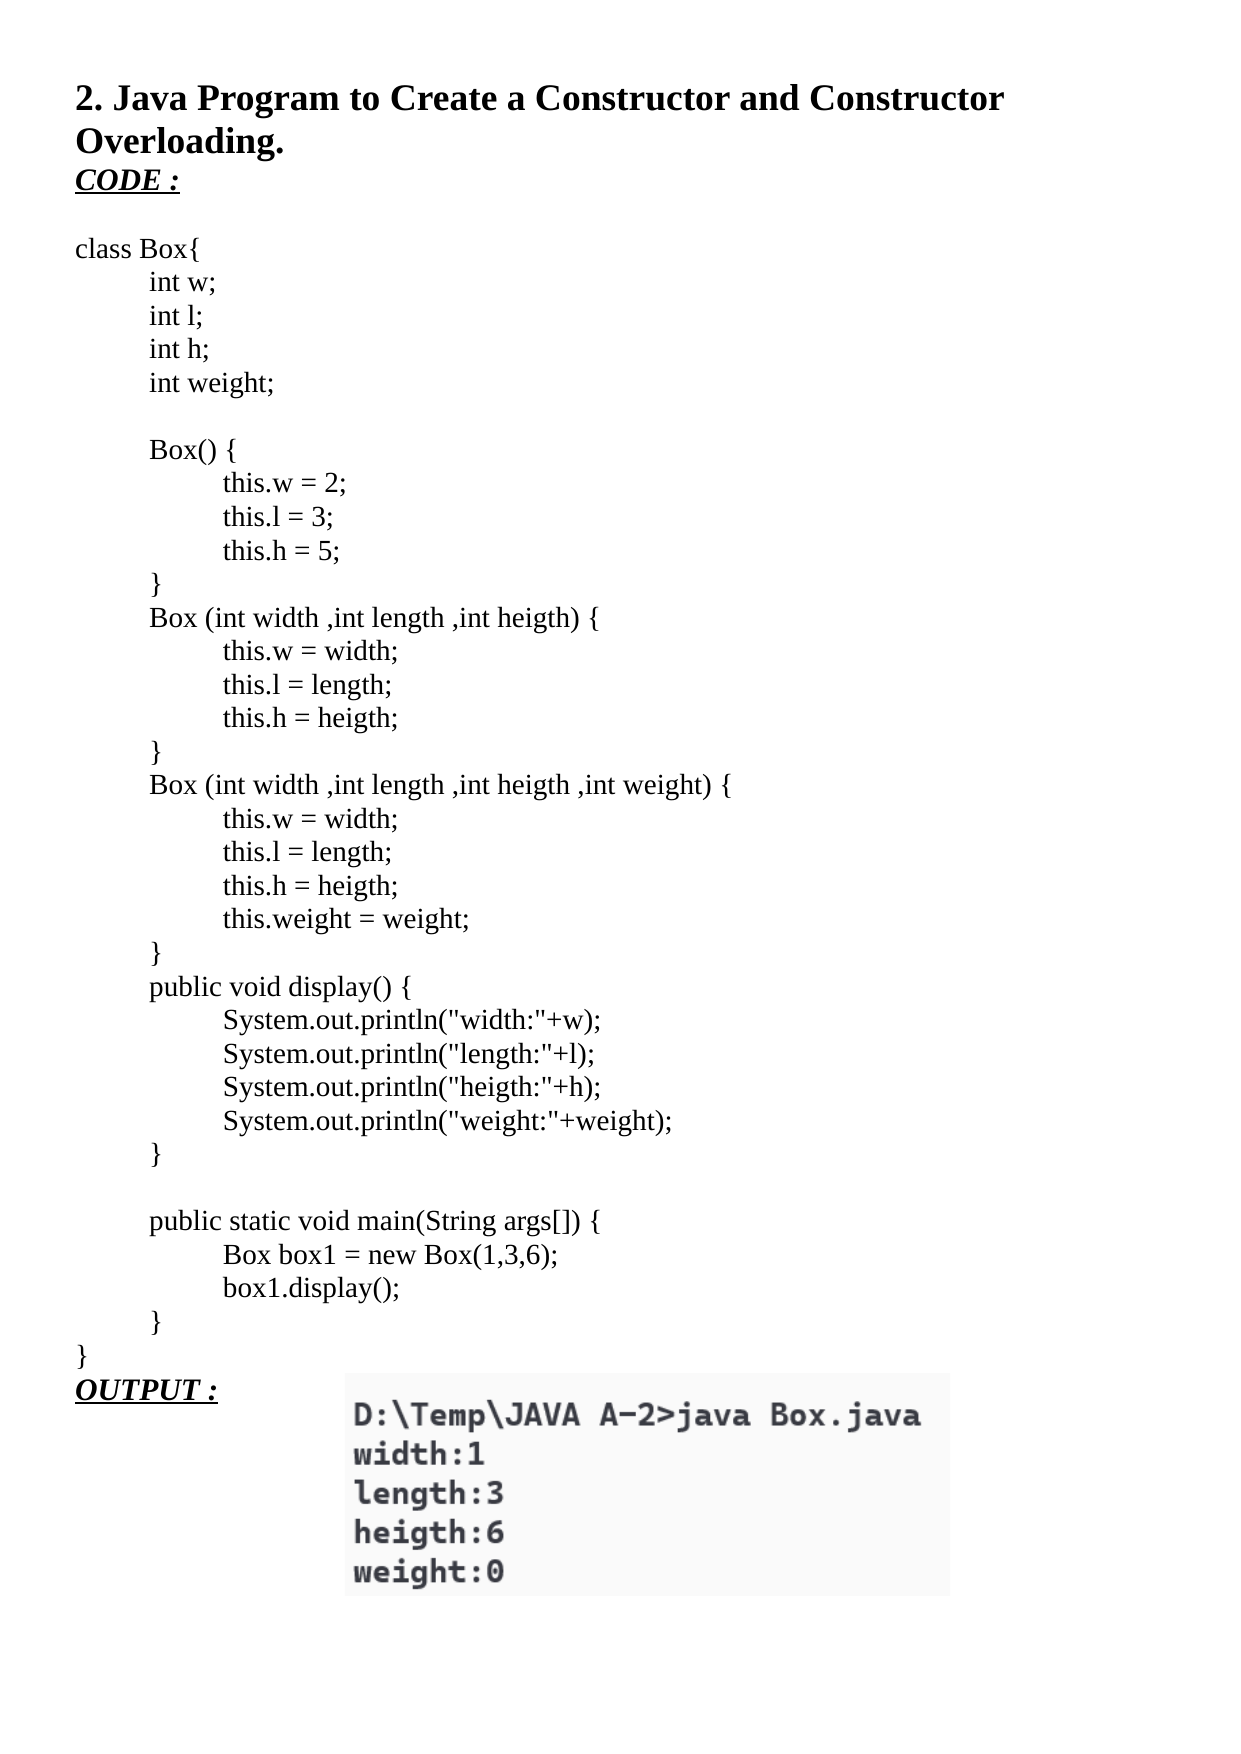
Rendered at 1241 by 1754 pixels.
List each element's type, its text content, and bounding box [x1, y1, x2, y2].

text int weight; [75, 365, 1165, 398]
text public static void main(String args[]) { [75, 1203, 1165, 1237]
text this.w = width; [75, 633, 1165, 667]
text this.w = 2; [75, 466, 1165, 499]
text int w; [75, 264, 1165, 298]
text System.out.println("length:"+l); [75, 1036, 1165, 1069]
text } [75, 734, 1165, 767]
text this.h = heigth; [75, 700, 1165, 734]
text Box box1 = new Box(1,3,6); [75, 1237, 1165, 1271]
text int l; [75, 298, 1165, 331]
text this.w = width; [75, 801, 1165, 834]
picture [344, 1373, 951, 1596]
text this.weight = weight; [75, 902, 1165, 935]
text int h; [75, 331, 1165, 365]
text Box (int width ,int length ,int heigth ,int weight) { [75, 767, 1165, 801]
text CODE : [75, 161, 1165, 197]
text } [75, 1338, 1165, 1371]
text System.out.println("heigth:"+h); [75, 1069, 1165, 1103]
text this.l = length; [75, 667, 1165, 700]
text box1.display(); [75, 1271, 1165, 1304]
text } [75, 566, 1165, 600]
text OUTPUT : [75, 1371, 1165, 1407]
text 2. Java Program to Create a Constructor and Constructor Overloading. [75, 75, 1165, 161]
text } [75, 1304, 1165, 1338]
text } [75, 935, 1165, 969]
text Box (int width ,int length ,int heigth) { [75, 600, 1165, 633]
text this.h = heigth; [75, 868, 1165, 902]
text public void display() { [75, 969, 1165, 1002]
text this.l = length; [75, 834, 1165, 868]
text Box() { [75, 432, 1165, 466]
text System.out.println("weight:"+weight); [75, 1103, 1165, 1136]
text this.l = 3; [75, 499, 1165, 533]
text this.h = 5; [75, 533, 1165, 566]
text } [75, 1136, 1165, 1170]
text System.out.println("width:"+w); [75, 1002, 1165, 1036]
text class Box{ [75, 231, 1165, 264]
